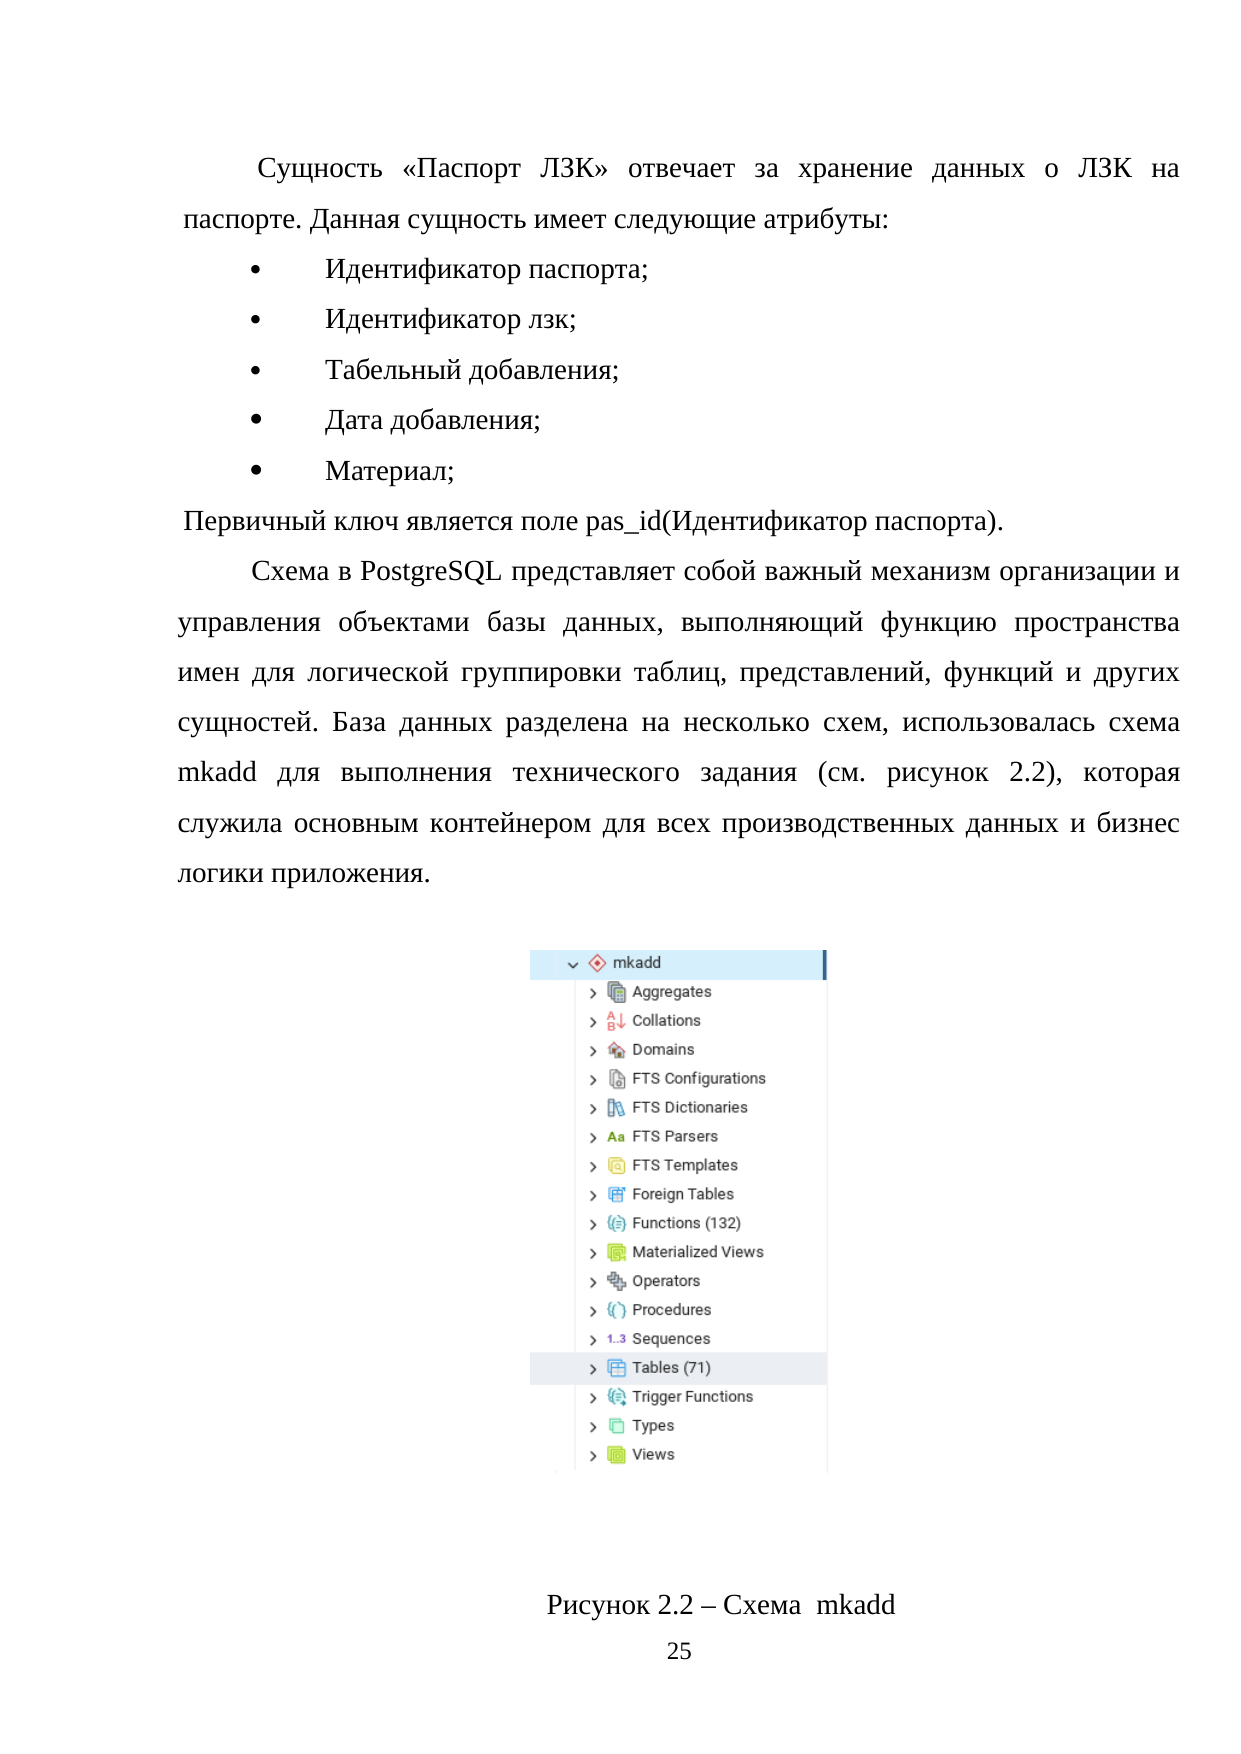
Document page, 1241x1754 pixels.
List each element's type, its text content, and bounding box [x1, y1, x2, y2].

text Первичный ключ является поле pas_id(Идентификатор паспорта). [183, 503, 1181, 537]
list Идентификатор паспорта; [177, 251, 1181, 285]
text Рисунок 2.2 – Схема mkadd [473, 1587, 1181, 1620]
list Табельный добавления; [177, 352, 1181, 385]
list Идентификатор лзк; [177, 302, 1181, 335]
list Материал; [177, 453, 1181, 486]
text Сущность «Паспорт ЛЗК» отвечает за хранение данных о ЛЗК на паспорте. Данная сущность имеет следующие атрибуты: [183, 151, 1181, 234]
picture [530, 950, 829, 1473]
list Дата добавления; [177, 402, 1181, 436]
text Схема в PostgreSQL представляет собой важный механизм организации и управления объектами базы данных, выполняющий функцию пространства имен для логической группировки таблиц, представлений, функций и других сущностей. База данных разделена на несколько схем, использовалась схема mkadd для выполнения технического задания (см. рисунок 2.2), которая служила основным контейнером для всех производственных данных и бизнес логики приложения. [177, 553, 1181, 889]
